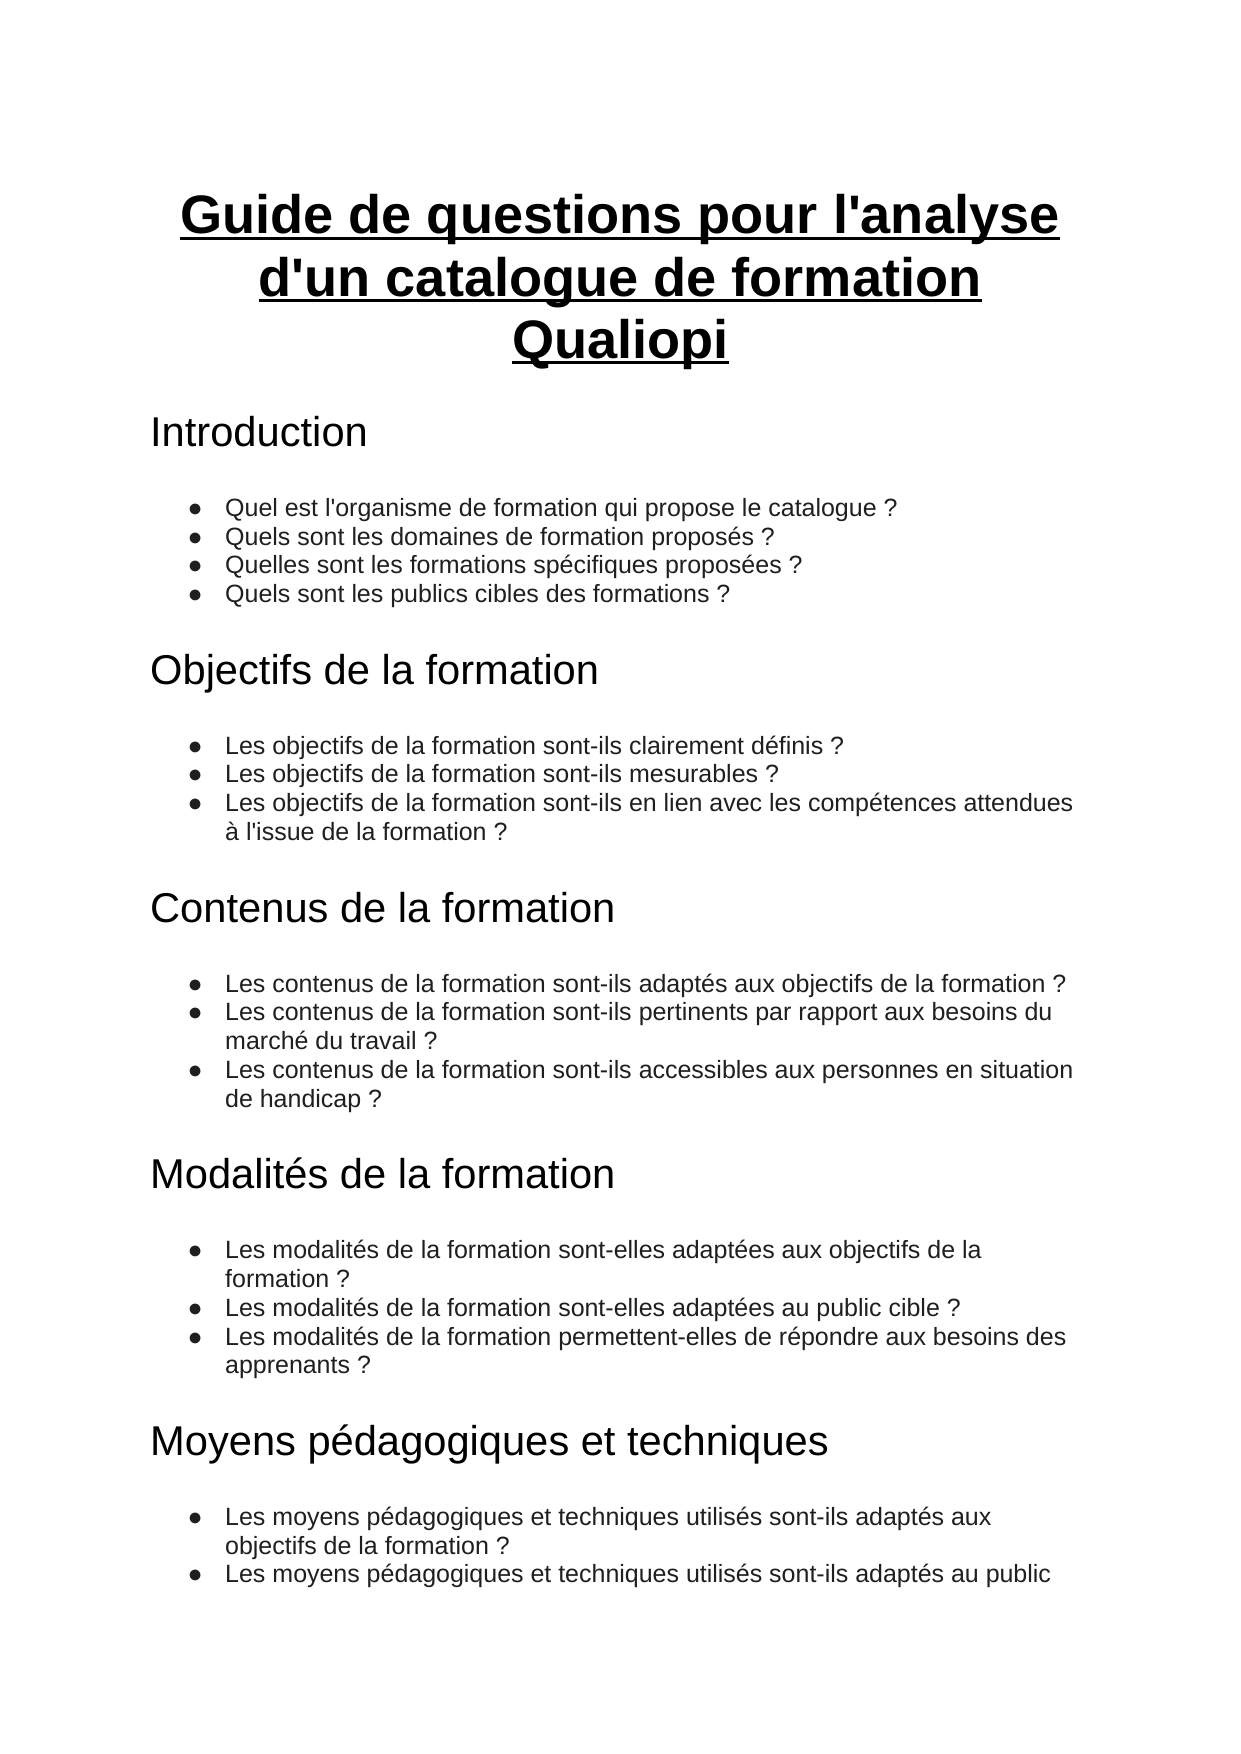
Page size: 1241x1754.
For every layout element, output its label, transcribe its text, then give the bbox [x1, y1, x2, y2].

list Quels sont les publics cibles des formations ? [187, 579, 1090, 608]
list Quelles sont les formations spécifiques proposées ? [187, 550, 1090, 579]
list Les objectifs de la formation sont-ils clairement définis ? [187, 731, 1090, 759]
list Les moyens pédagogiques et techniques utilisés sont-ils adaptés aux objectifs de la formation ? [187, 1502, 1090, 1559]
list Les contenus de la formation sont-ils pertinents par rapport aux besoins du marché du travail ? [187, 997, 1090, 1055]
list Les moyens pédagogiques et techniques utilisés sont-ils adaptés au public [187, 1559, 1090, 1588]
subtitle Modalités de la formation [150, 1150, 1090, 1198]
subtitle Introduction [150, 407, 1090, 455]
list Les contenus de la formation sont-ils accessibles aux personnes en situation de handicap ? [187, 1055, 1090, 1112]
list Les contenus de la formation sont-ils adaptés aux objectifs de la formation ? [187, 969, 1090, 997]
subtitle Objectifs de la formation [150, 645, 1090, 693]
title Guide de questions pour l'analyse d'un catalogue de formation Qualiopi [150, 183, 1090, 370]
list Quels sont les domaines de formation proposés ? [187, 522, 1090, 550]
list Les objectifs de la formation sont-ils en lien avec les compétences attendues à l'issue de la formation ? [187, 788, 1090, 846]
list Les modalités de la formation sont-elles adaptées au public cible ? [187, 1293, 1090, 1322]
list Les modalités de la formation sont-elles adaptées aux objectifs de la formation ? [187, 1235, 1090, 1293]
subtitle Contenus de la formation [150, 883, 1090, 931]
list Les objectifs de la formation sont-ils mesurables ? [187, 759, 1090, 788]
list Les modalités de la formation permettent-elles de répondre aux besoins des apprenants ? [187, 1322, 1090, 1379]
list Quel est l'organisme de formation qui propose le catalogue ? [187, 493, 1090, 522]
subtitle Moyens pédagogiques et techniques [150, 1417, 1090, 1464]
